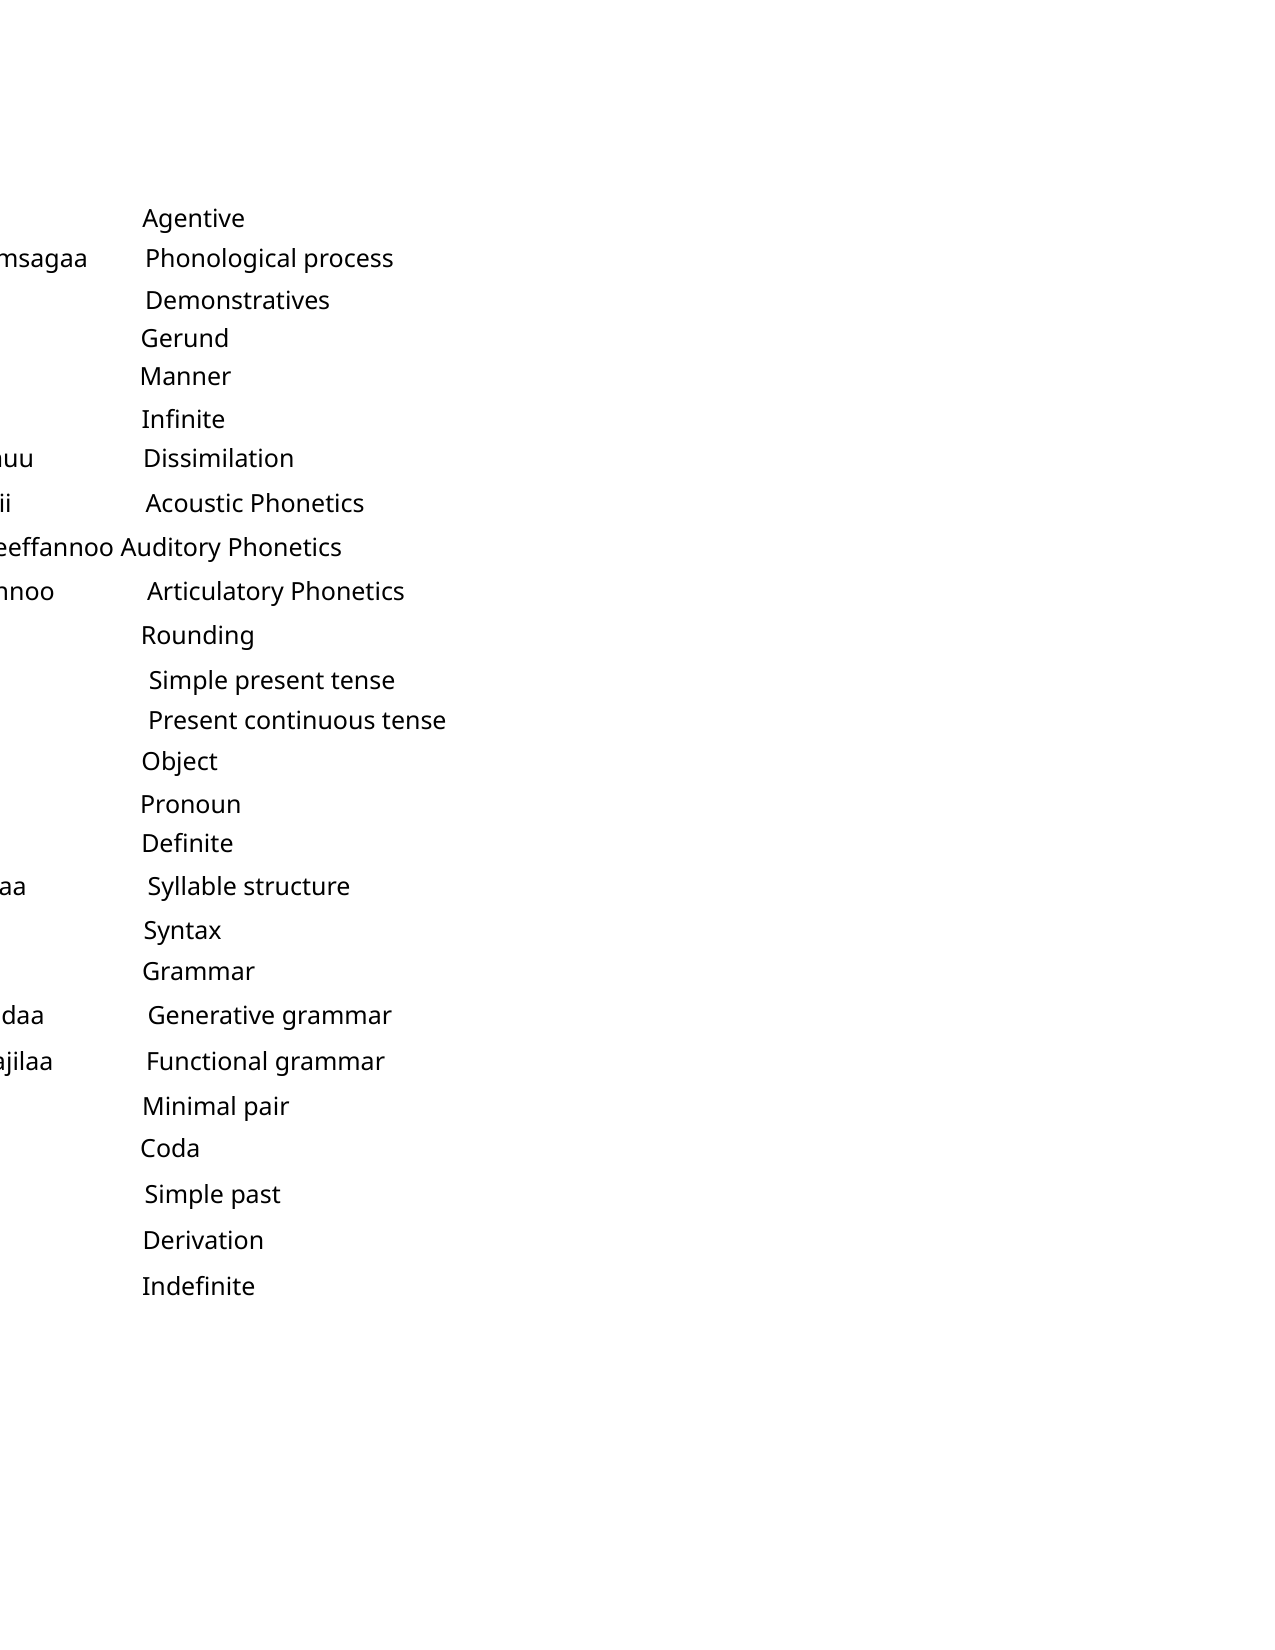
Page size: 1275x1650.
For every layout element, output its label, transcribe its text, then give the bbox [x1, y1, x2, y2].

table_cell Abgocha Agentive Adeemsa dhamsagaa Phonological process Agarsiistota Demonstratives Ajaja Gerund Akkaatee Manner Aldhumataa Infinite Algosagaloomuu Dissimilation Amala Danbalii Acoustic Phonetics Amala Dhaggeeffannoo Auditory Phonetics Amala Dubbannoo Articulatory Phonetics Amarteessuu Rounding Ammeennaa Simple present tense Amsiqaa Present continuous tense Antima Object Bamaqaa Pronoun Beekamaa Definite Caasaa birsagaa Syllable structure Caasima Syntax Caasluga Grammar Caasluga maddaa Generative grammar Caasluga tajaajilaa Functional grammar Cimdii tokko Minimal pair Cufaa Coda Dabrennaa Simple past Dalatoo Derivation Dhokataa Indefinite [0, 195, 511, 1305]
table_header AO English [0, 147, 511, 191]
